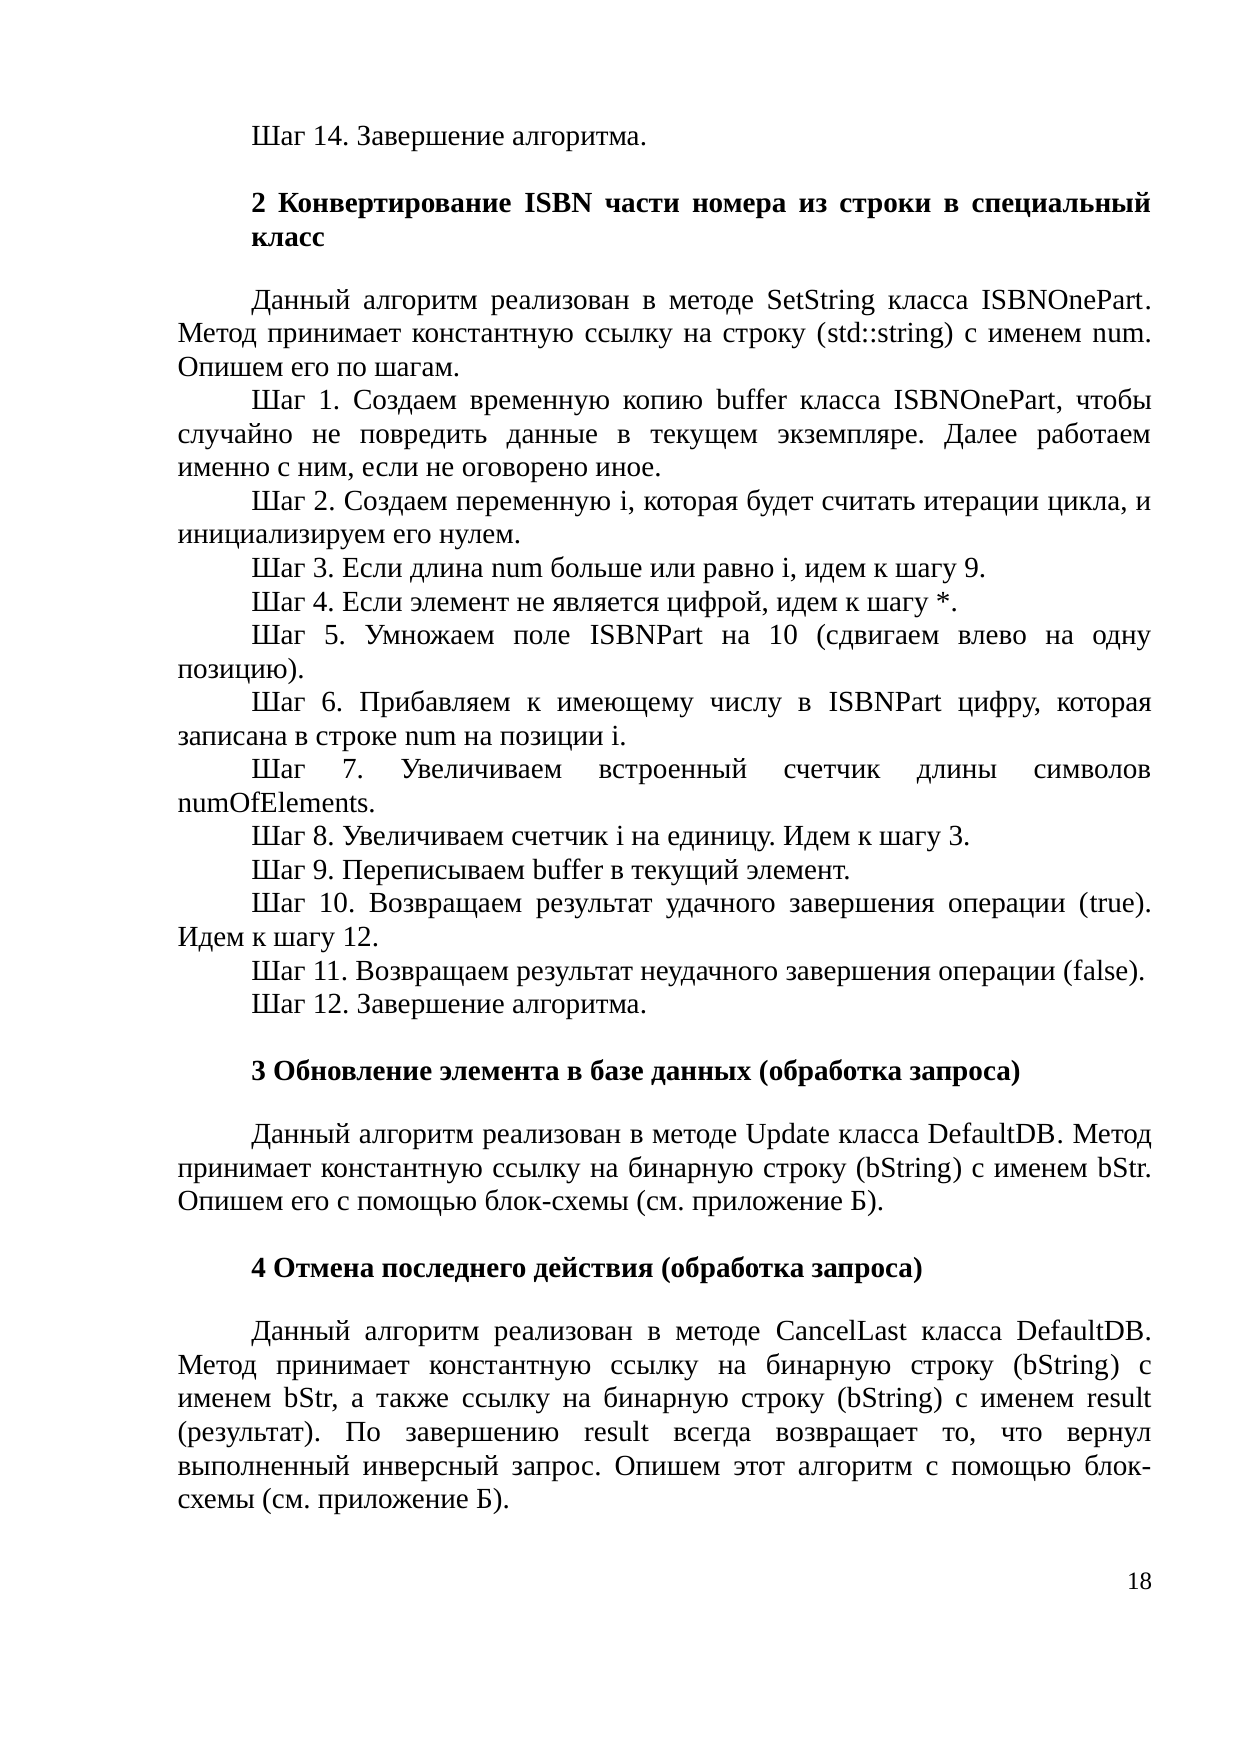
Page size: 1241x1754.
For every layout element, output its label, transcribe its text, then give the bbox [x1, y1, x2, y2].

text Шаг 3. Если длина num больше или равно i, идем к шагу 9. [177, 550, 1152, 584]
text Данный алгоритм реализован в методе Update класса DefaultDB. Метод принимает константную ссылку на бинарную строку (bString) с именем bStr. Опишем его с помощью блок-схемы (см. приложение Б). [177, 1116, 1152, 1217]
text Шаг 9. Переписываем buffer в текущий элемент. [177, 852, 1152, 886]
text Шаг 10. Возвращаем результат удачного завершения операции (true). Идем к шагу 12. [177, 886, 1152, 953]
text Шаг 14. Завершение алгоритма. [177, 118, 1152, 152]
text Шаг 2. Создаем переменную i, которая будет считать итерации цикла, и инициализируем его нулем. [177, 483, 1152, 550]
text Шаг 1. Создаем временную копию buffer класса ISBNOnePart, чтобы случайно не повредить данные в текущем экземпляре. Далее работаем именно с ним, если не оговорено иное. [177, 382, 1152, 483]
text Шаг 5. Умножаем поле ISBNPart на 10 (сдвигаем влево на одну позицию). [177, 617, 1152, 684]
text Шаг 7. Увеличиваем встроенный счетчик длины символов numOfElements. [177, 751, 1152, 818]
subtitle 3 Обновление элемента в базе данных (обработка запроса) [251, 1053, 1152, 1087]
subtitle 2 Конвертирование ISBN части номера из строки в специальный класс [251, 185, 1152, 252]
text Шаг 12. Завершение алгоритма. [177, 986, 1152, 1020]
text Шаг 4. Если элемент не является цифрой, идем к шагу *. [177, 584, 1152, 617]
text Данный алгоритм реализован в методе SetString класса ISBNOnePart. Метод принимает константную ссылку на строку (std::string) с именем num. Опишем его по шагам. [177, 282, 1152, 382]
text Шаг 6. Прибавляем к имеющему числу в ISBNPart цифру, которая записана в строке num на позиции i. [177, 684, 1152, 751]
text Данный алгоритм реализован в методе CancelLast класса DefaultDB. Метод принимает константную ссылку на бинарную строку (bString) с именем bStr, а также ссылку на бинарную строку (bString) с именем result (результат). По завершению result всегда возвращает то, что вернул выполненный инверсный запрос. Опишем этот алгоритм с помощью блок-схемы (см. приложение Б). [177, 1313, 1152, 1515]
text Шаг 11. Возвращаем результат неудачного завершения операции (false). [177, 953, 1152, 986]
text Шаг 8. Увеличиваем счетчик i на единицу. Идем к шагу 3. [177, 818, 1152, 852]
subtitle 4 Отмена последнего действия (обработка запроса) [251, 1250, 1152, 1284]
